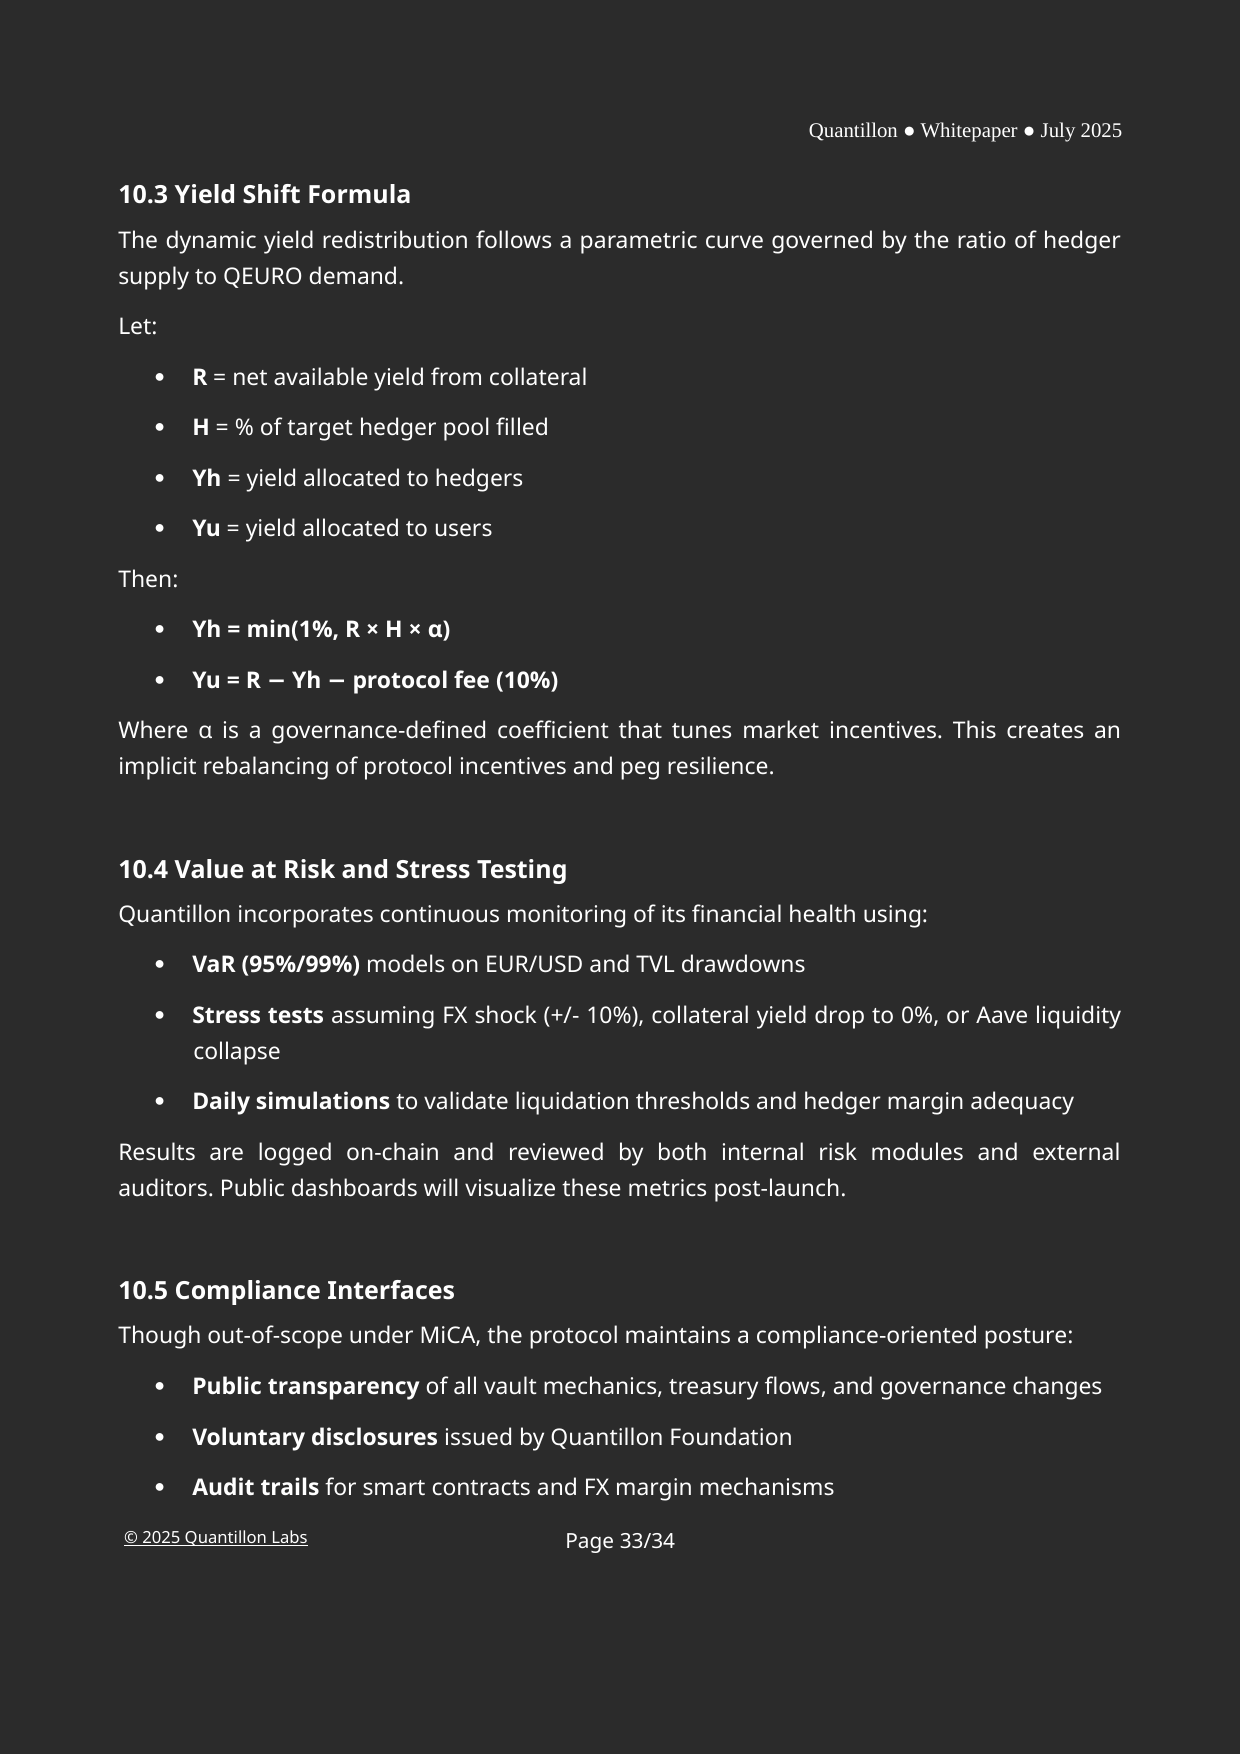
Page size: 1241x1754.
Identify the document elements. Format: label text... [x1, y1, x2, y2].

list H = % of target hedger pool filled [156, 411, 1122, 442]
subtitle 10.4 Value at Risk and Stress Testing [118, 851, 1122, 885]
list Daily simulations to validate liquidation thresholds and hedger margin adequacy [156, 1085, 1122, 1117]
text Quantillon incorporates continuous monitoring of its financial health using: [118, 898, 1122, 929]
list Yu = yield allocated to users [156, 512, 1122, 543]
subtitle 10.3 Yield Shift Formula [118, 177, 1122, 211]
subtitle 10.5 Compliance Interfaces [118, 1273, 1122, 1307]
list Stress tests assuming FX shock (+/- 10%), collateral yield drop to 0%, or Aave liquidity collapse [156, 999, 1122, 1066]
list Public transparency of all vault mechanics, treasury flows, and governance changes [156, 1370, 1122, 1401]
text Then: [118, 563, 1122, 594]
list Yh = yield allocated to hedgers [156, 462, 1122, 493]
list Voluntary disclosures issued by Quantillon Foundation [156, 1420, 1122, 1452]
list Yh = min(1%, R × H × α) [156, 613, 1122, 644]
list R = net available yield from collateral [156, 361, 1122, 392]
text Let: [118, 310, 1122, 341]
list Audit trails for smart contracts and FX margin mechanisms [156, 1471, 1122, 1502]
text Where α is a governance-defined coefficient that tunes market incentives. This creates an implicit rebalancing of protocol incentives and peg resilience. [118, 714, 1122, 781]
list VaR (95%/99%) models on EUR/USD and TVL drawdowns [156, 948, 1122, 979]
text The dynamic yield redistribution follows a parametric curve governed by the ratio of hedger supply to QEURO demand. [118, 224, 1122, 291]
text Results are logged on-chain and reviewed by both internal risk modules and external auditors. Public dashboards will visualize these metrics post-launch. [118, 1136, 1122, 1203]
text Though out-of-scope under MiCA, the protocol maintains a compliance-oriented posture: [118, 1319, 1122, 1351]
list Yu = R − Yh − protocol fee (10%) [156, 664, 1122, 695]
